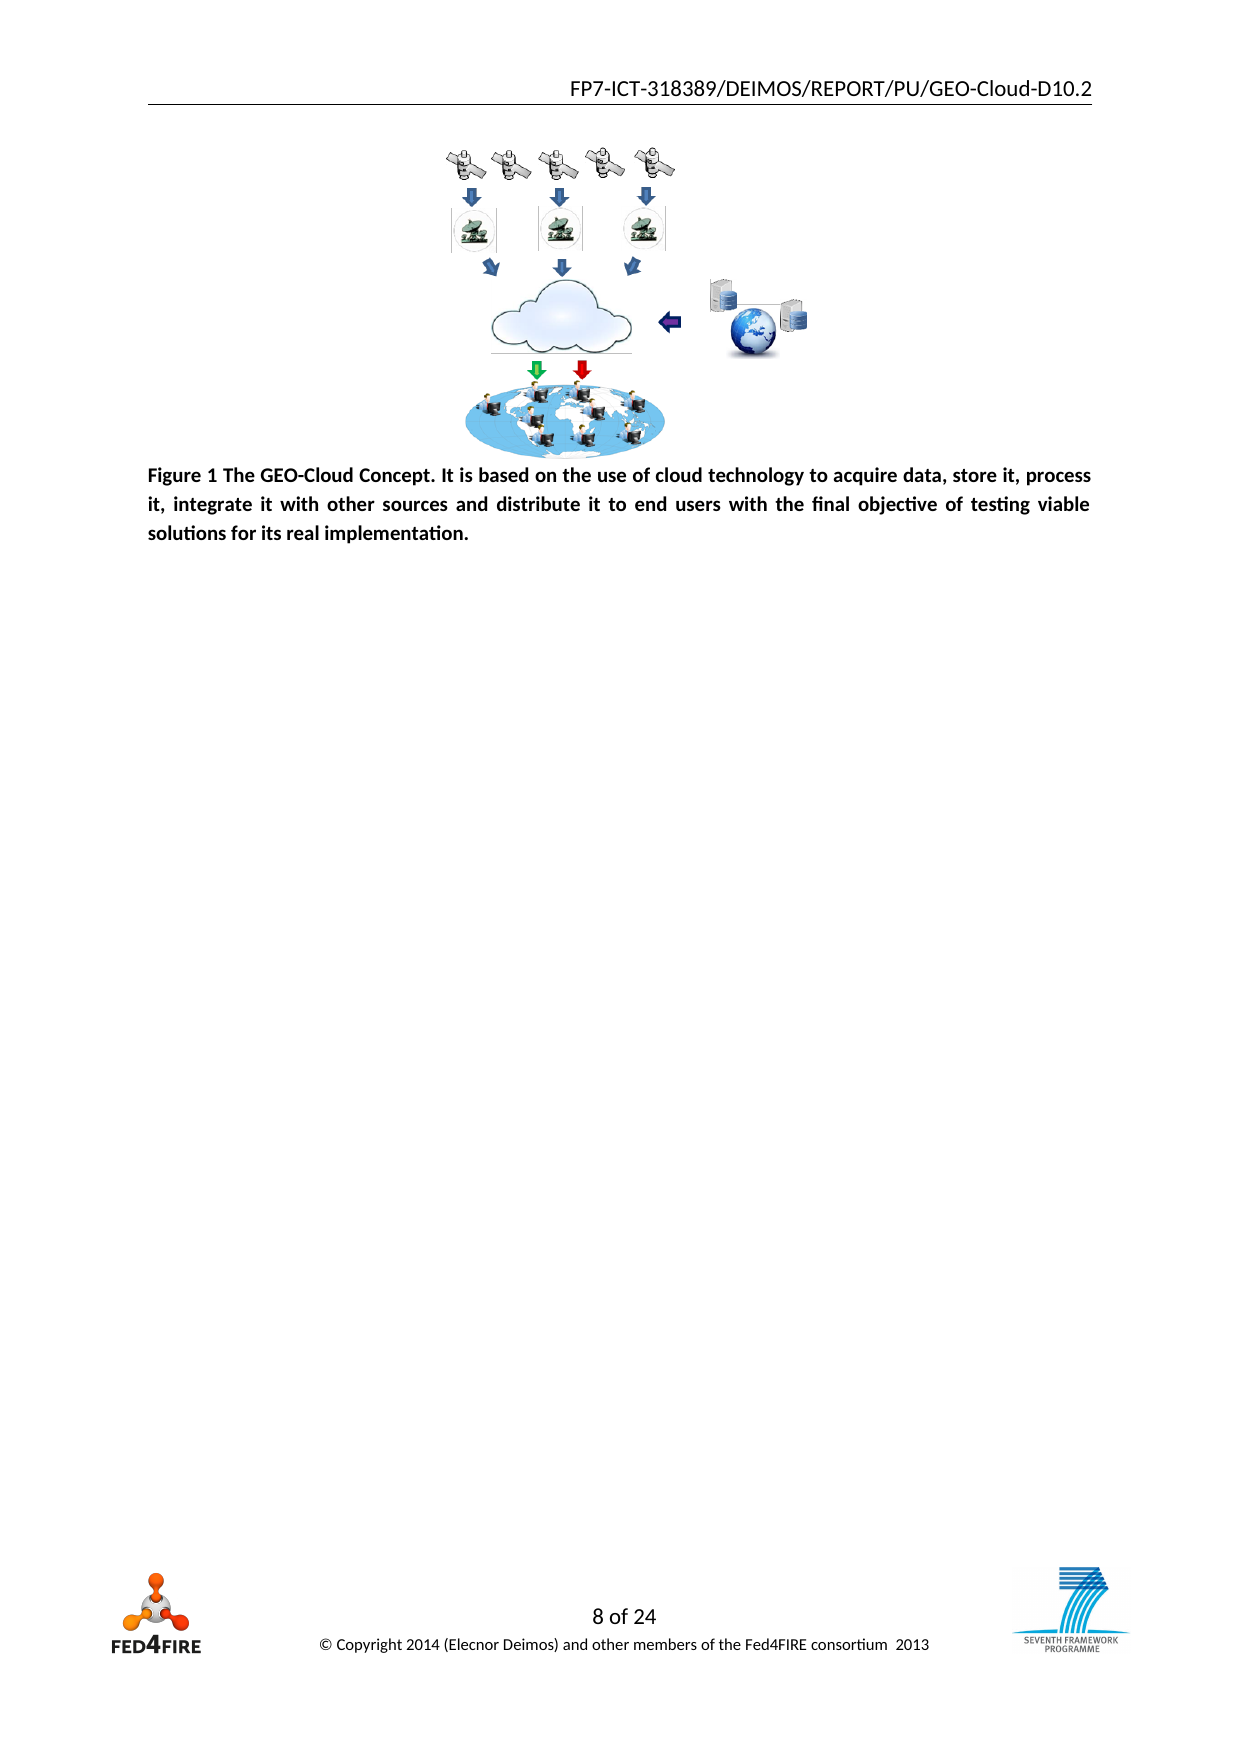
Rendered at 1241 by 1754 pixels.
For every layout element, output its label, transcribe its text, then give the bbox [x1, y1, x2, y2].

text Figure 1 The GEO-Cloud Concept. It is based on the use of cloud technology to acquire data, store it, process it, integrate it with other sources and distribute it to end users with the final objective of testing viable solutions for its real implementation. [148, 462, 1092, 546]
